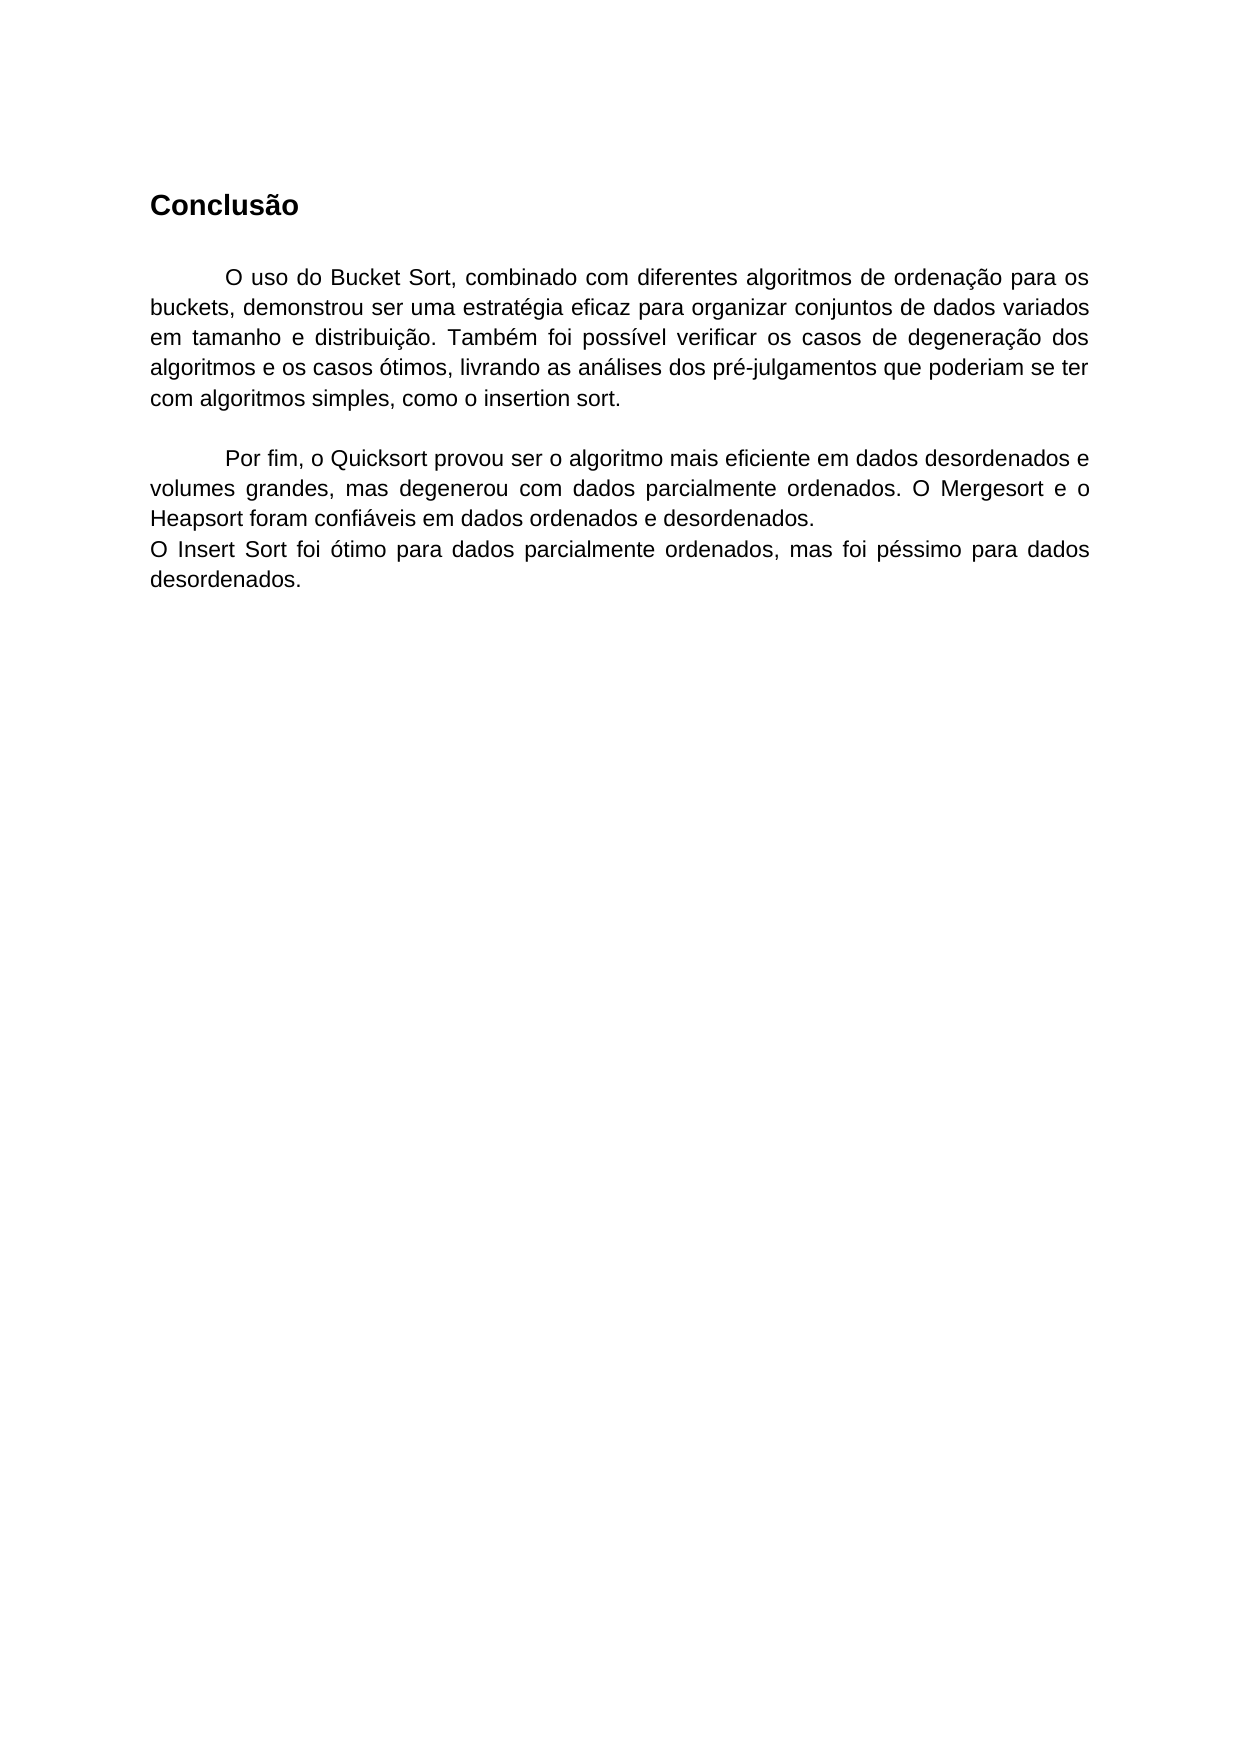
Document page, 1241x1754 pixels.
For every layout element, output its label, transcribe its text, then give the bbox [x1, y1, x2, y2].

subtitle Conclusão [150, 187, 1090, 221]
text O uso do Bucket Sort, combinado com diferentes algoritmos de ordenação para os buckets, demonstrou ser uma estratégia eficaz para organizar conjuntos de dados variados em tamanho e distribuição. Também foi possível verificar os casos de degeneração dos algoritmos e os casos ótimos, livrando as análises dos pré-julgamentos que poderiam se ter com algoritmos simples, como o insertion sort. [150, 264, 1090, 411]
text O Insert Sort foi ótimo para dados parcialmente ordenados, mas foi péssimo para dados desordenados. [150, 536, 1090, 592]
text Por fim, o Quicksort provou ser o algoritmo mais eficiente em dados desordenados e volumes grandes, mas degenerou com dados parcialmente ordenados. O Mergesort e o Heapsort foram confiáveis em dados ordenados e desordenados. [150, 445, 1090, 532]
